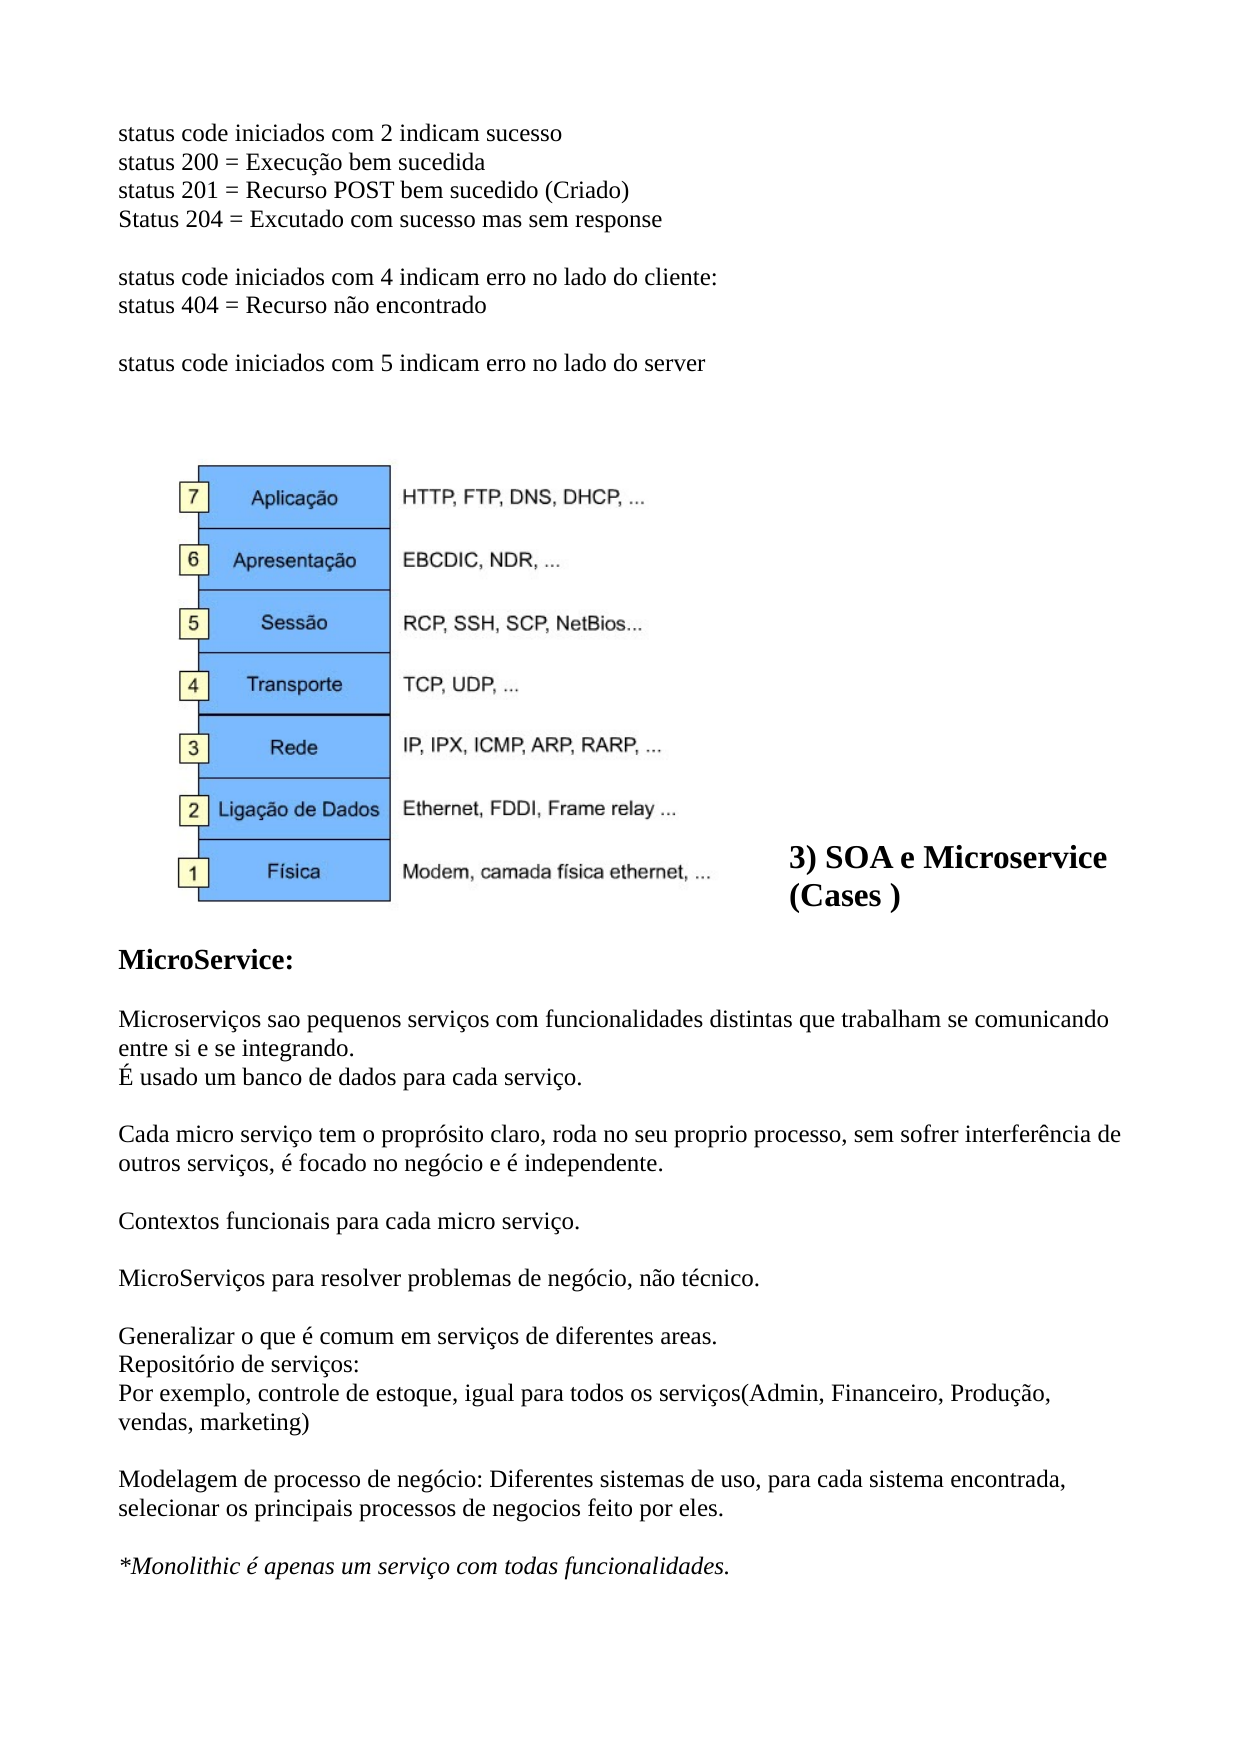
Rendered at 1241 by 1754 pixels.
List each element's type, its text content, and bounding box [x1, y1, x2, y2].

text MicroServiços para resolver problemas de negócio, não técnico. [118, 1263, 1122, 1292]
text status code iniciados com 5 indicam erro no lado do server [118, 348, 1122, 377]
text Cada micro serviço tem o proprósito claro, roda no seu proprio processo, sem sofrer interferência de outros serviços, é focado no negócio e é independente. [118, 1119, 1122, 1177]
text Microserviços sao pequenos serviços com funcionalidades distintas que trabalham se comunicando entre si e se integrando. [118, 1004, 1122, 1062]
text status 404 = Recurso não encontrado [118, 291, 1122, 319]
text Status 204 = Excutado com sucesso mas sem response [118, 204, 1122, 233]
text Modelagem de processo de negócio: Diferentes sistemas de uso, para cada sistema encontrada, selecionar os principais processos de negocios feito por eles. [118, 1464, 1122, 1522]
text É usado um banco de dados para cada serviço. [118, 1062, 1122, 1091]
text status 200 = Execução bem sucedida [118, 147, 1122, 176]
text status 201 = Recurso POST bem sucedido (Criado) [118, 176, 1122, 204]
picture [98, 440, 789, 918]
text status code iniciados com 4 indicam erro no lado do cliente: [118, 262, 1122, 291]
text Generalizar o que é comum em serviços de diferentes areas. [118, 1321, 1122, 1349]
text 3) SOA e Microservice (Cases ) [789, 837, 1122, 913]
text status code iniciados com 2 indicam sucesso [118, 118, 1122, 147]
text Contextos funcionais para cada micro serviço. [118, 1206, 1122, 1234]
text Repositório de serviços: [118, 1349, 1122, 1378]
text Por exemplo, controle de estoque, igual para todos os serviços(Admin, Financeiro, Produção, vendas, marketing) [118, 1378, 1122, 1436]
text MicroService: [118, 942, 1122, 976]
text *Monolithic é apenas um serviço com todas funcionalidades. [118, 1551, 1122, 1579]
